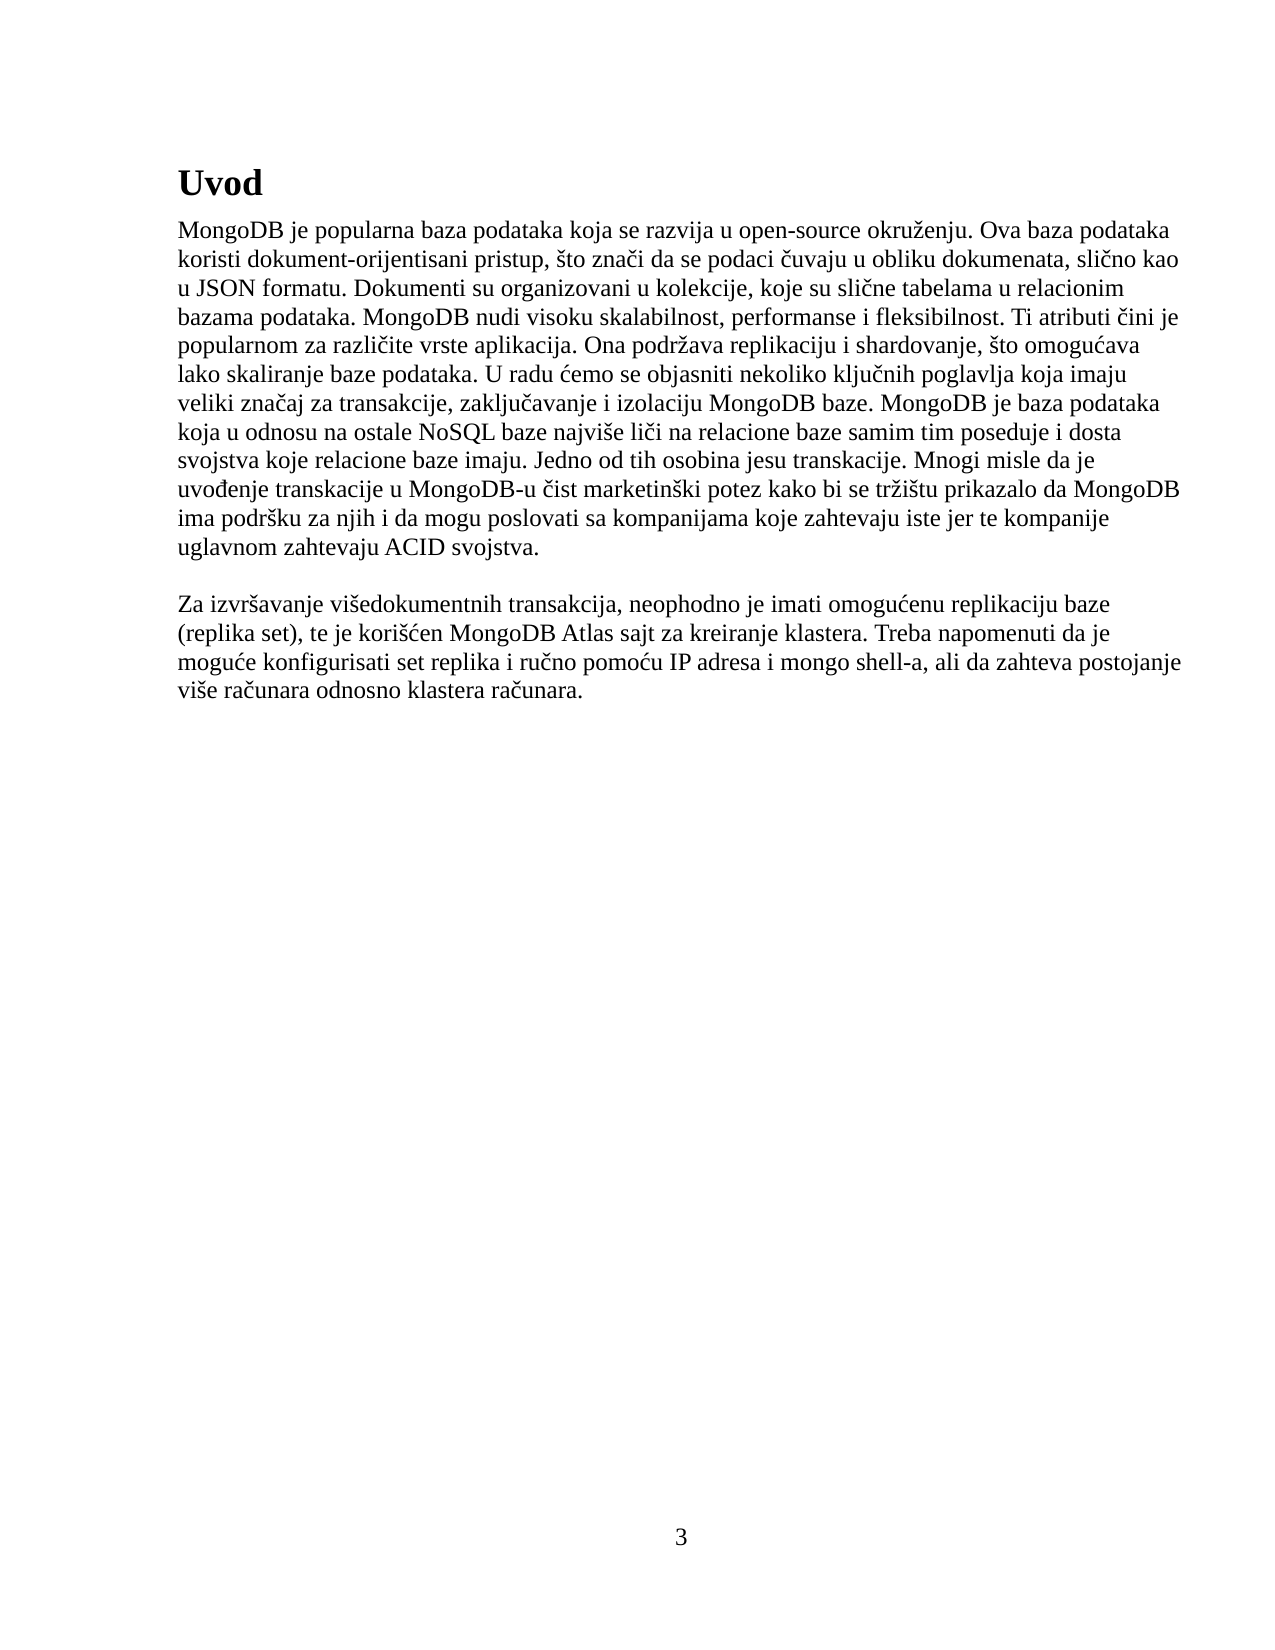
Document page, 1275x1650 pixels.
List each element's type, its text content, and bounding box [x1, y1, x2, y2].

text Za izvršavanje višedokumentnih transakcija, neophodno je imati omogućenu replikaciju baze (replika set), te je korišćen MongoDB Atlas sajt za kreiranje klastera. Treba napomenuti da je moguće konfigurisati set replika i ručno pomoću IP adresa i mongo shell-a, ali da zahteva postojanje više računara odnosno klastera računara. [177, 561, 1186, 704]
subtitle Uvod [177, 160, 1186, 203]
text MongoDB je popularna baza podataka koja se razvija u open-source okruženju. Ova baza podataka koristi dokument-orijentisani pristup, što znači da se podaci čuvaju u obliku dokumenata, slično kao u JSON formatu. Dokumenti su organizovani u kolekcije, koje su slične tabelama u relacionim bazama podataka. MongoDB nudi visoku skalabilnost, performanse i fleksibilnost. Ti atributi čini je popularnom za različite vrste aplikacija. Ona podržava replikaciju i shardovanje, što omogućava lako skaliranje baze podataka. U radu ćemo se objasniti nekoliko ključnih poglavlja koja imaju veliki značaj za transakcije, zaključavanje i izolaciju MongoDB baze. MongoDB je baza podataka koja u odnosu na ostale NoSQL baze najviše liči na relacione baze samim tim poseduje i dosta svojstva koje relacione baze imaju. Jedno od tih osobina jesu transkacije. Mnogi misle da je uvođenje transkacije u MongoDB-u čist marketinški potez kako bi se tržištu prikazalo da MongoDB ima podršku za njih i da mogu poslovati sa kompanijama koje zahtevaju iste jer te kompanije uglavnom zahtevaju ACID svojstva. [177, 216, 1186, 561]
